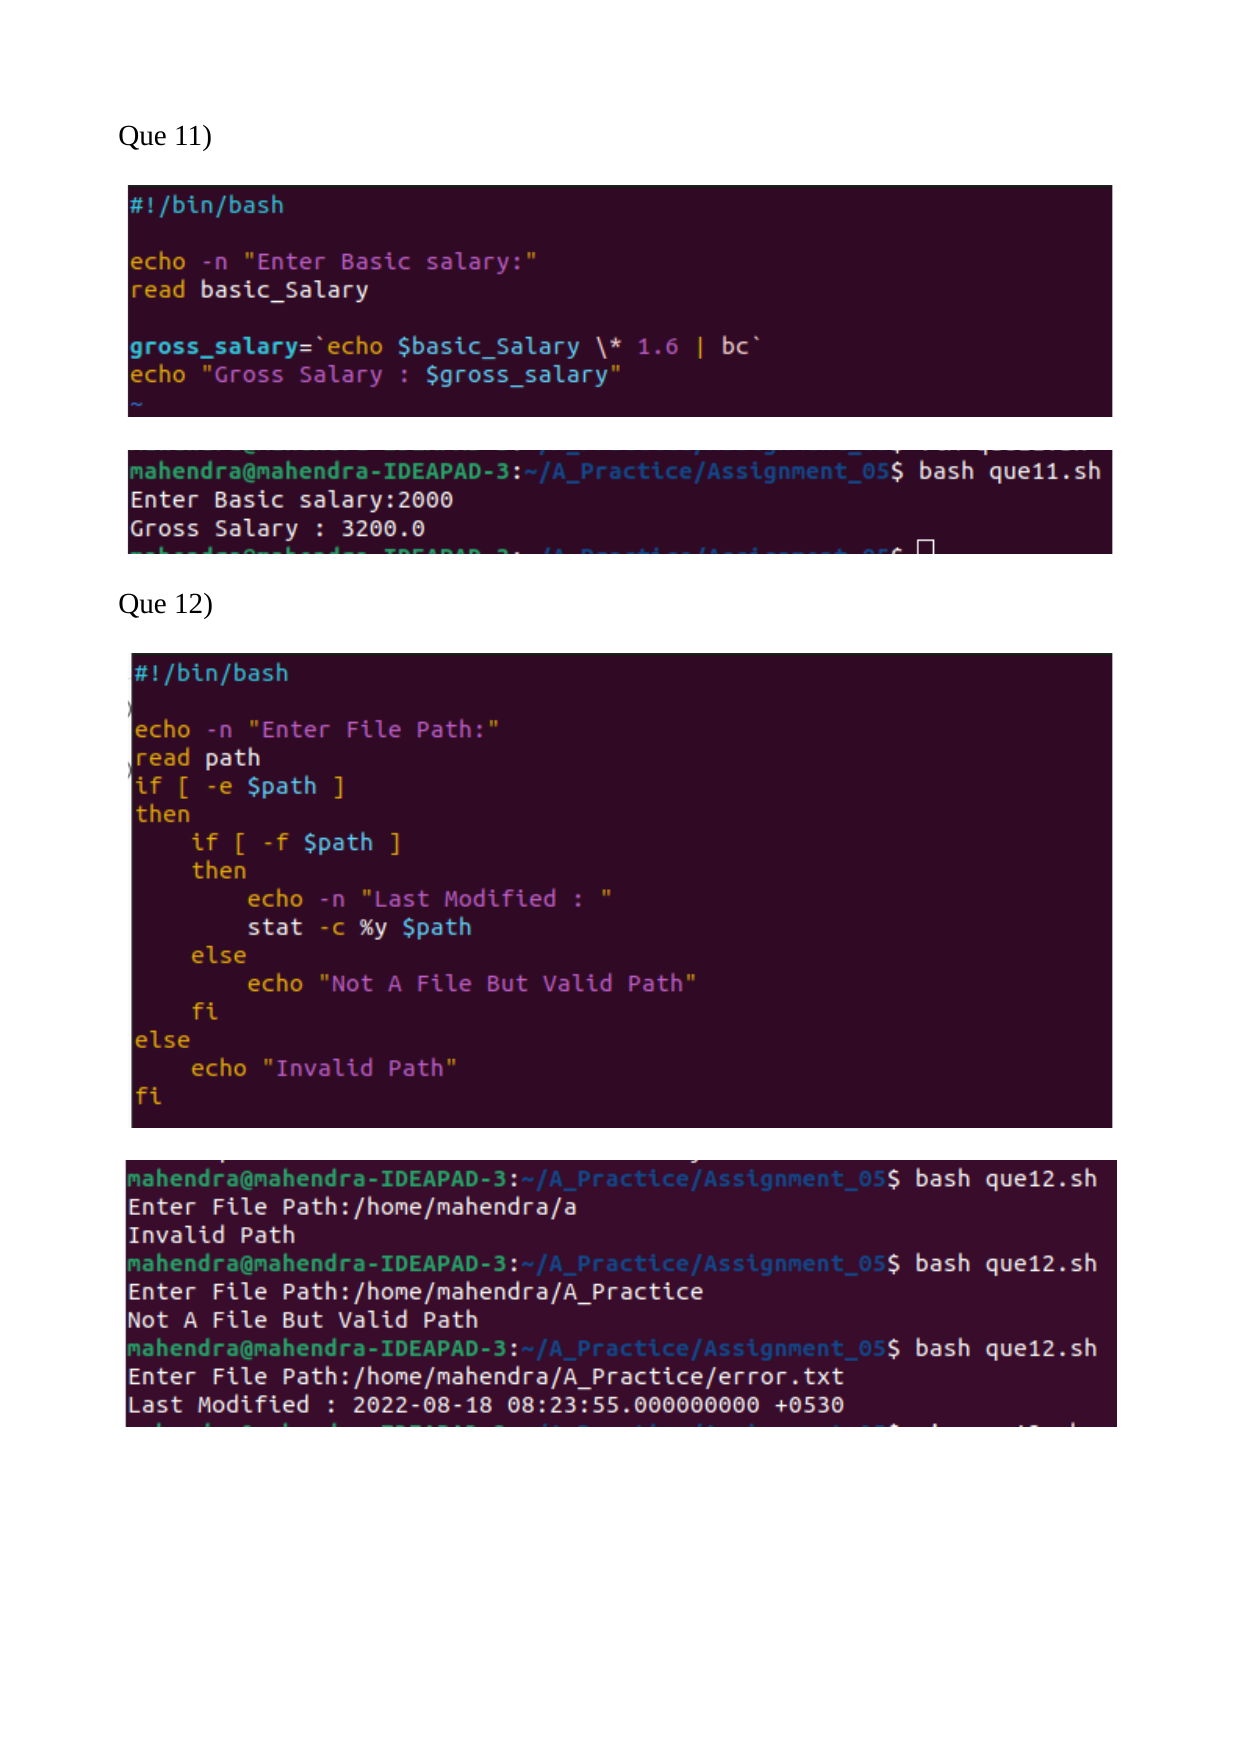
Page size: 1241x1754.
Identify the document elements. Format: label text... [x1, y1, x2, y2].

picture [127, 185, 1113, 417]
text Que 11) [118, 118, 1122, 152]
text Que 12) [118, 587, 1122, 620]
picture [127, 450, 1113, 554]
picture [123, 1160, 1117, 1427]
picture [127, 653, 1113, 1128]
